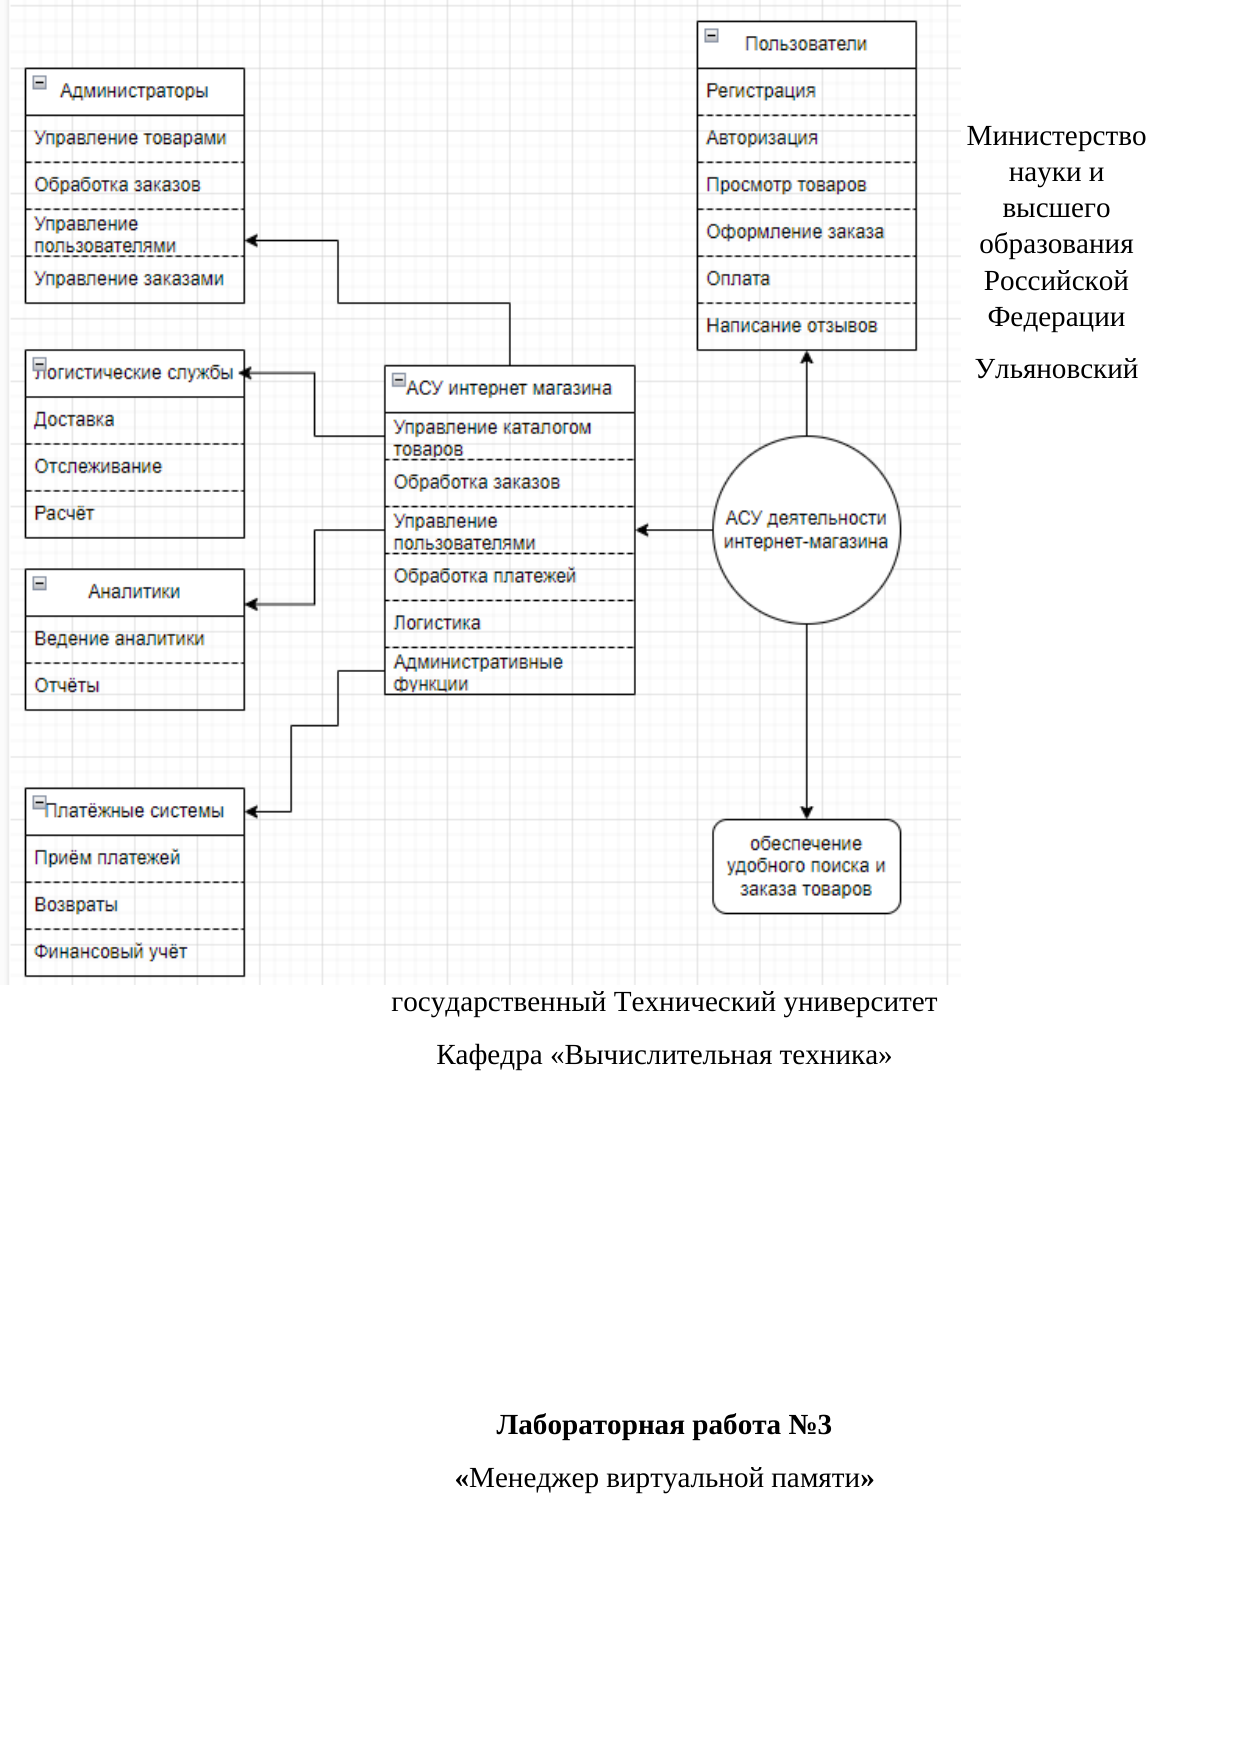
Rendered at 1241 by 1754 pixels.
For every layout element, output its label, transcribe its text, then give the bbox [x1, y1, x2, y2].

text Кафедра «Вычислительная техника» [177, 1037, 1152, 1071]
text Ульяновский государственный Технический университет [177, 352, 1152, 1018]
picture [0, 0, 961, 985]
text «Менеджер виртуальной памяти» [177, 1460, 1152, 1493]
text Лабораторная работа №3 [177, 1407, 1152, 1440]
text Министерство науки и высшего образования Российской Федерации [961, 118, 1152, 332]
